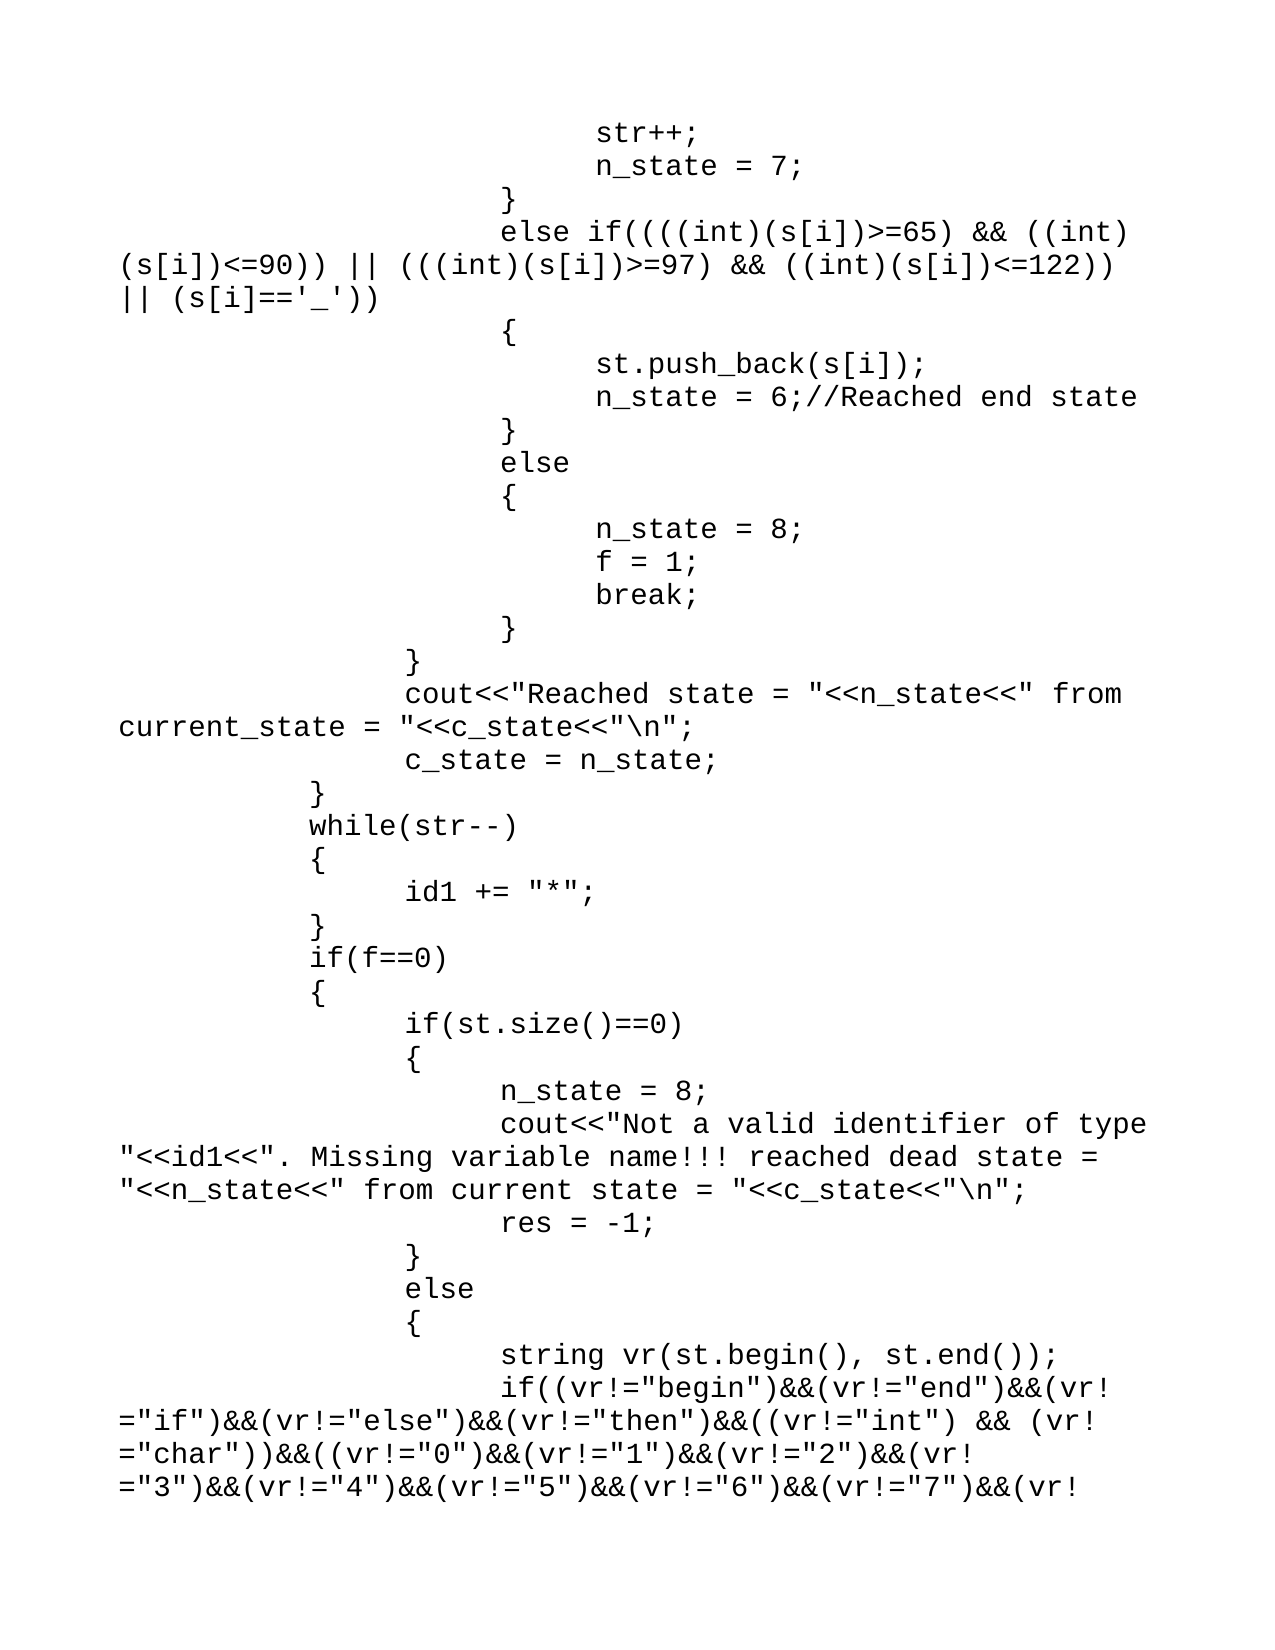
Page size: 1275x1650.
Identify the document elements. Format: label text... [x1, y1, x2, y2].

text n_state = 8; [118, 514, 1157, 547]
text { [118, 1043, 1157, 1076]
text c_state = n_state; [118, 746, 1157, 778]
text } [118, 415, 1157, 448]
text } [118, 1241, 1157, 1274]
text } [118, 184, 1157, 217]
text string vr(st.begin(), st.end()); [118, 1340, 1157, 1373]
text st.push_back(s[i]); [118, 349, 1157, 382]
text id1 += "*"; [118, 878, 1157, 911]
text else if((((int)(s[i])>=65) && ((int)(s[i])<=90)) || (((int)(s[i])>=97) && ((int)(s[i])<=122)) || (s[i]=='_')) [118, 217, 1157, 316]
text else [118, 448, 1157, 481]
text n_state = 6;//Reached end state [118, 382, 1157, 415]
text f = 1; [118, 547, 1157, 580]
text { [118, 977, 1157, 1010]
text break; [118, 580, 1157, 613]
text str++; [118, 118, 1157, 151]
text } [118, 646, 1157, 679]
text } [118, 778, 1157, 812]
text n_state = 8; [118, 1076, 1157, 1109]
text if((vr!="begin")&&(vr!="end")&&(vr!="if")&&(vr!="else")&&(vr!="then")&&((vr!="int") && (vr!="char"))&&((vr!="0")&&(vr!="1")&&(vr!="2")&&(vr!="3")&&(vr!="4")&&(vr!="5")&&(vr!="6")&&(vr!="7")&&(vr! [118, 1373, 1157, 1505]
text if(f==0) [118, 944, 1157, 977]
text cout<<"Reached state = "<<n_state<<" from current_state = "<<c_state<<"\n"; [118, 679, 1157, 746]
text } [118, 911, 1157, 944]
text if(st.size()==0) [118, 1010, 1157, 1043]
text { [118, 316, 1157, 349]
text } [118, 613, 1157, 646]
text cout<<"Not a valid identifier of type "<<id1<<". Missing variable name!!! reached dead state = "<<n_state<<" from current state = "<<c_state<<"\n"; [118, 1109, 1157, 1208]
text while(str--) [118, 812, 1157, 844]
text { [118, 1307, 1157, 1340]
text { [118, 481, 1157, 514]
text res = -1; [118, 1208, 1157, 1241]
text else [118, 1274, 1157, 1307]
text { [118, 844, 1157, 878]
text n_state = 7; [118, 151, 1157, 184]
